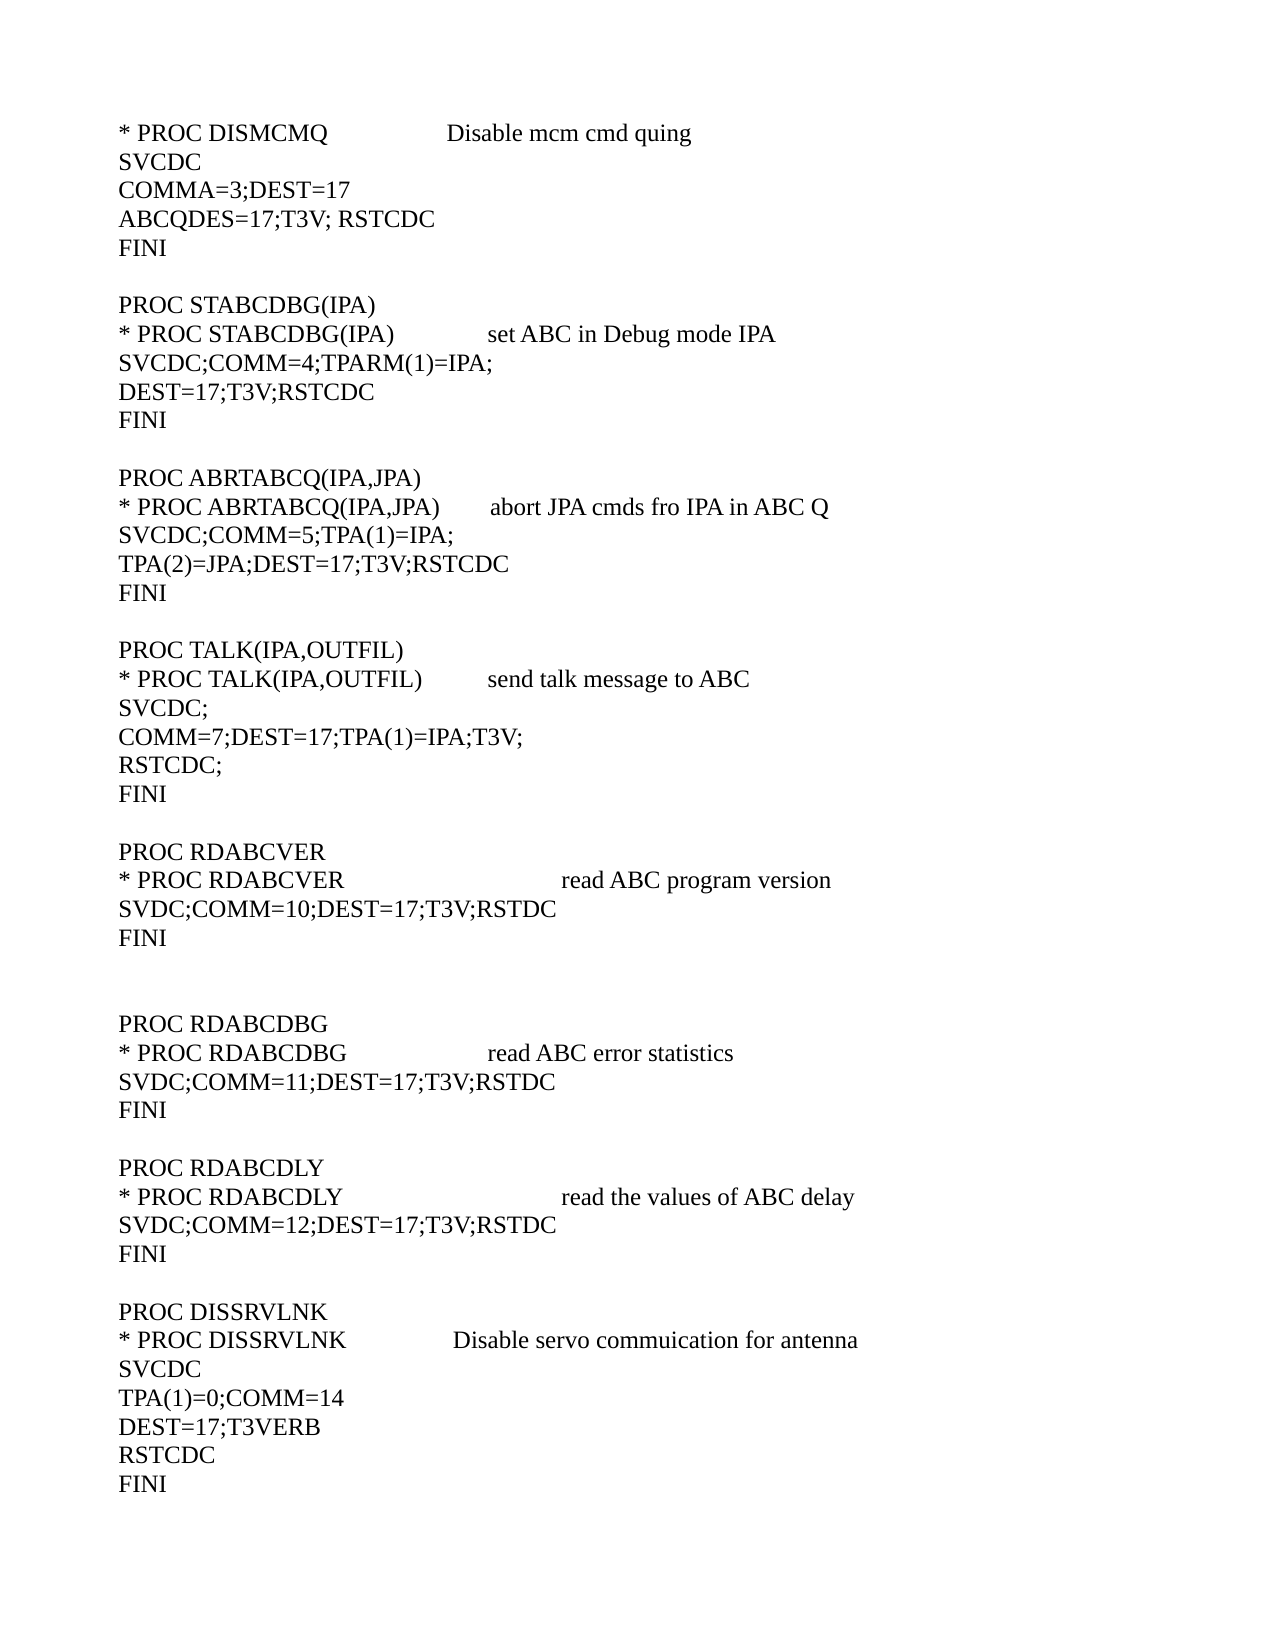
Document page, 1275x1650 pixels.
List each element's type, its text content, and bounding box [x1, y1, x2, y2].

text TPA(1)=0;COMM=14 [118, 1383, 1157, 1412]
text PROC STABCDBG(IPA) [118, 291, 1157, 319]
text DEST=17;T3V;RSTCDC [118, 377, 1157, 406]
text FINI [118, 1096, 1157, 1124]
text FINI [118, 1469, 1157, 1498]
text SVCDC [118, 1354, 1157, 1383]
text COMMA=3;DEST=17 [118, 176, 1157, 204]
text * PROC RDABCDLY read the values of ABC delay [118, 1182, 1157, 1211]
text * PROC RDABCVER read ABC program version [118, 866, 1157, 894]
text FINI [118, 406, 1157, 434]
text FINI [118, 233, 1157, 262]
text TPA(2)=JPA;DEST=17;T3V;RSTCDC [118, 549, 1157, 578]
text SVDC;COMM=11;DEST=17;T3V;RSTDC [118, 1067, 1157, 1096]
text * PROC STABCDBG(IPA) set ABC in Debug mode IPA [118, 319, 1157, 348]
text PROC DISSRVLNK [118, 1297, 1157, 1326]
text FINI [118, 779, 1157, 808]
text FINI [118, 1239, 1157, 1268]
text SVDC;COMM=12;DEST=17;T3V;RSTDC [118, 1211, 1157, 1239]
text * PROC DISMCMQ Disable mcm cmd quing [118, 118, 1157, 147]
text * PROC ABRTABCQ(IPA,JPA) abort JPA cmds fro IPA in ABC Q [118, 492, 1157, 521]
text PROC TALK(IPA,OUTFIL) [118, 636, 1157, 664]
text SVDC;COMM=10;DEST=17;T3V;RSTDC [118, 894, 1157, 923]
text RSTCDC [118, 1441, 1157, 1469]
text PROC RDABCDBG [118, 1009, 1157, 1038]
text PROC RDABCVER [118, 837, 1157, 866]
text SVCDC; [118, 693, 1157, 722]
text * PROC TALK(IPA,OUTFIL) send talk message to ABC [118, 664, 1157, 693]
text RSTCDC; [118, 751, 1157, 779]
text * PROC RDABCDBG read ABC error statistics [118, 1038, 1157, 1067]
text ABCQDES=17;T3V; RSTCDC [118, 204, 1157, 233]
text SVCDC;COMM=5;TPA(1)=IPA; [118, 521, 1157, 549]
text PROC RDABCDLY [118, 1153, 1157, 1182]
text FINI [118, 578, 1157, 607]
text FINI [118, 923, 1157, 952]
text SVCDC;COMM=4;TPARM(1)=IPA; [118, 348, 1157, 377]
text SVCDC [118, 147, 1157, 176]
text * PROC DISSRVLNK Disable servo commuication for antenna [118, 1326, 1157, 1354]
text COMM=7;DEST=17;TPA(1)=IPA;T3V; [118, 722, 1157, 751]
text PROC ABRTABCQ(IPA,JPA) [118, 463, 1157, 492]
text DEST=17;T3VERB [118, 1412, 1157, 1441]
